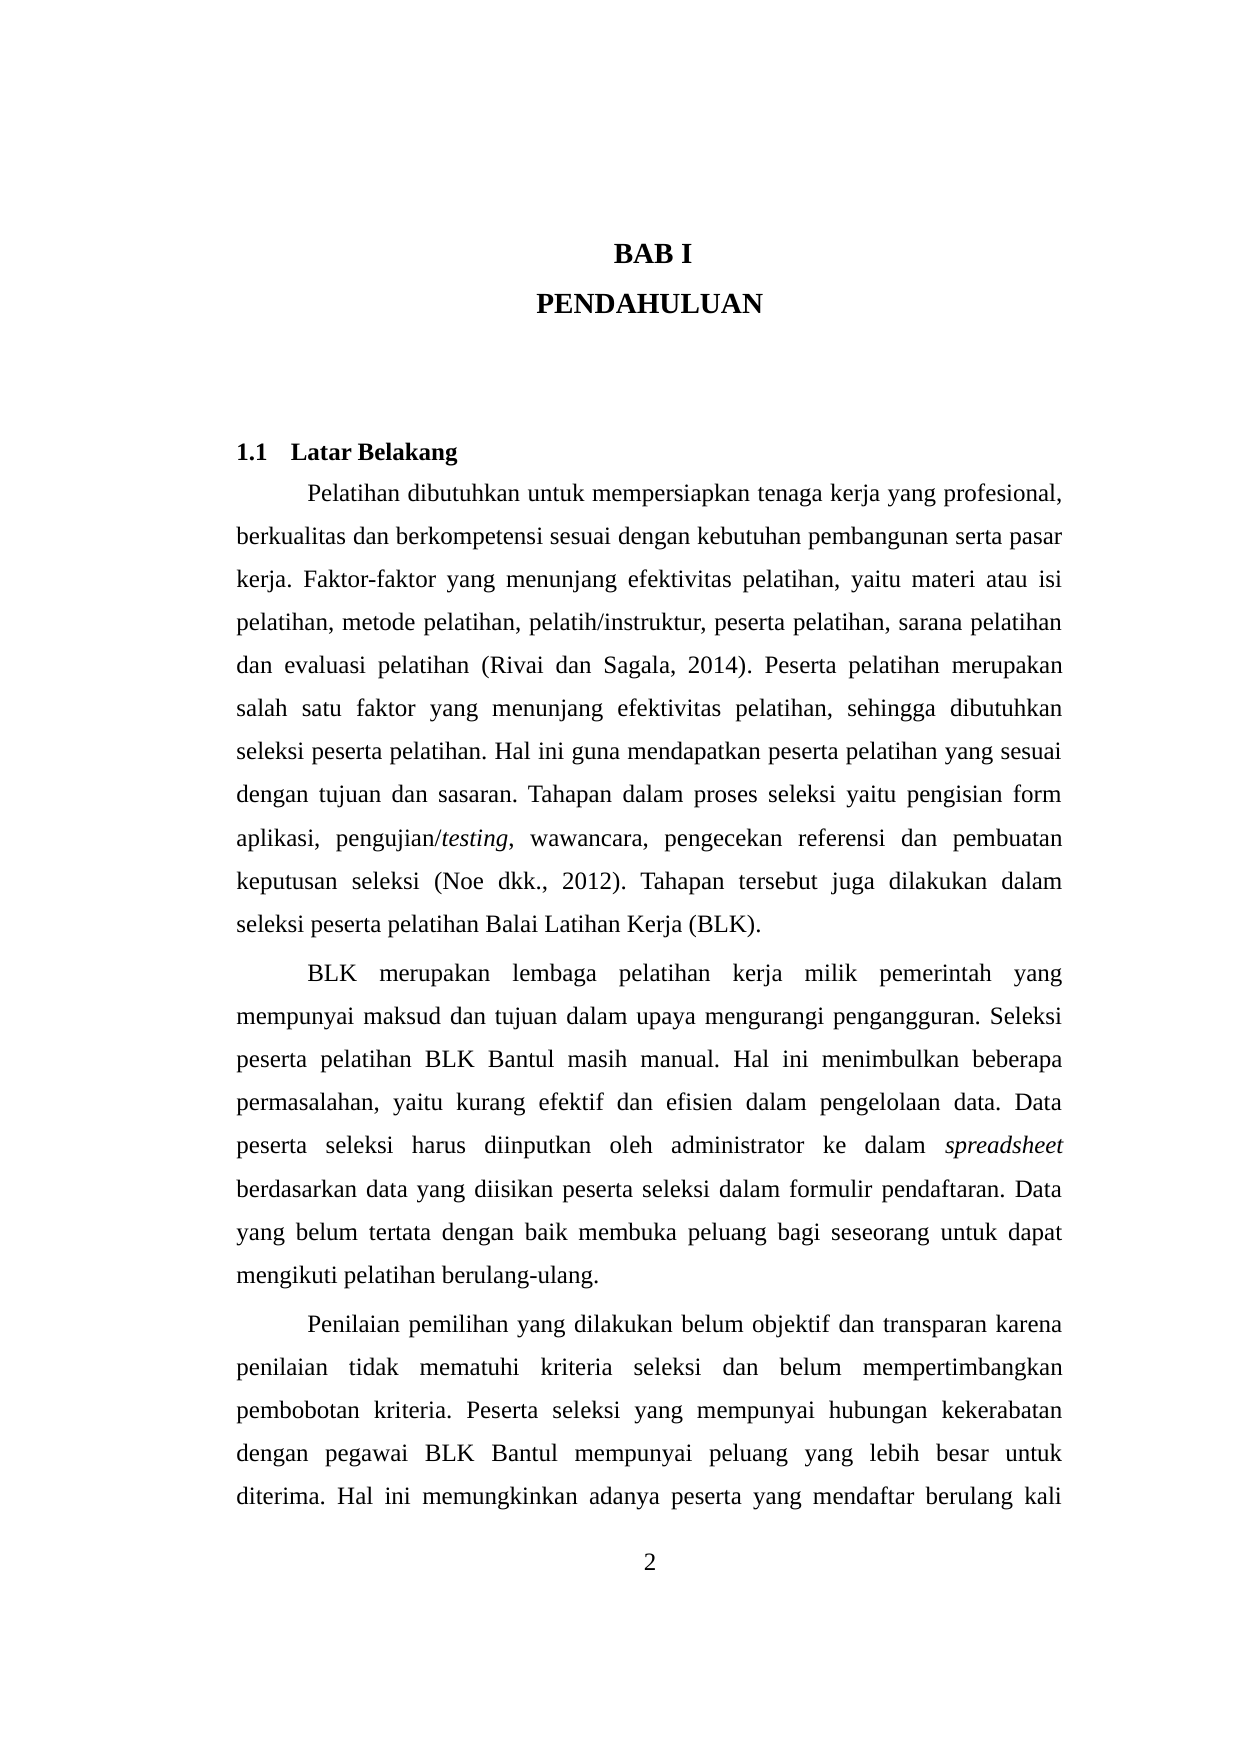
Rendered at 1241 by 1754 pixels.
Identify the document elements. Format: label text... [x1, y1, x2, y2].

text Pelatihan dibutuhkan untuk mempersiapkan tenaga kerja yang profesional, berkualitas dan berkompetensi sesuai dengan kebutuhan pembangunan serta pasar kerja. Faktor-faktor yang menunjang efektivitas pelatihan, yaitu materi atau isi pelatihan, metode pelatihan, pelatih/instruktur, peserta pelatihan, sarana pelatihan dan evaluasi pelatihan (Rivai dan Sagala, 2014). Peserta pelatihan merupakan salah satu faktor yang menunjang efektivitas pelatihan, sehingga dibutuhkan seleksi peserta pelatihan. Hal ini guna mendapatkan peserta pelatihan yang sesuai dengan tujuan dan sasaran. Tahapan dalam proses seleksi yaitu pengisian form aplikasi, pengujian/testing, wawancara, pengecekan referensi dan pembuatan keputusan seleksi (Noe dkk., 2012). Tahapan tersebut juga dilakukan dalam seleksi peserta pelatihan Balai Latihan Kerja (BLK). [236, 478, 1063, 938]
subtitle Bab I PENDAHULUAN [236, 236, 1063, 320]
subtitle Latar Belakang [236, 437, 1063, 466]
text BLK merupakan lembaga pelatihan kerja milik pemerintah yang mempunyai maksud dan tujuan dalam upaya mengurangi pengangguran. Seleksi peserta pelatihan BLK Bantul masih manual. Hal ini menimbulkan beberapa permasalahan, yaitu kurang efektif dan efisien dalam pengelolaan data. Data peserta seleksi harus diinputkan oleh administrator ke dalam spreadsheet berdasarkan data yang diisikan peserta seleksi dalam formulir pendaftaran. Data yang belum tertata dengan baik membuka peluang bagi seseorang untuk dapat mengikuti pelatihan berulang-ulang. [236, 958, 1063, 1289]
text Penilaian pemilihan yang dilakukan belum objektif dan transparan karena penilaian tidak mematuhi kriteria seleksi dan belum mempertimbangkan pembobotan kriteria. Peserta seleksi yang mempunyai hubungan kekerabatan dengan pegawai BLK Bantul mempunyai peluang yang lebih besar untuk diterima. Hal ini memungkinkan adanya peserta yang mendaftar berulang kali [236, 1309, 1063, 1510]
